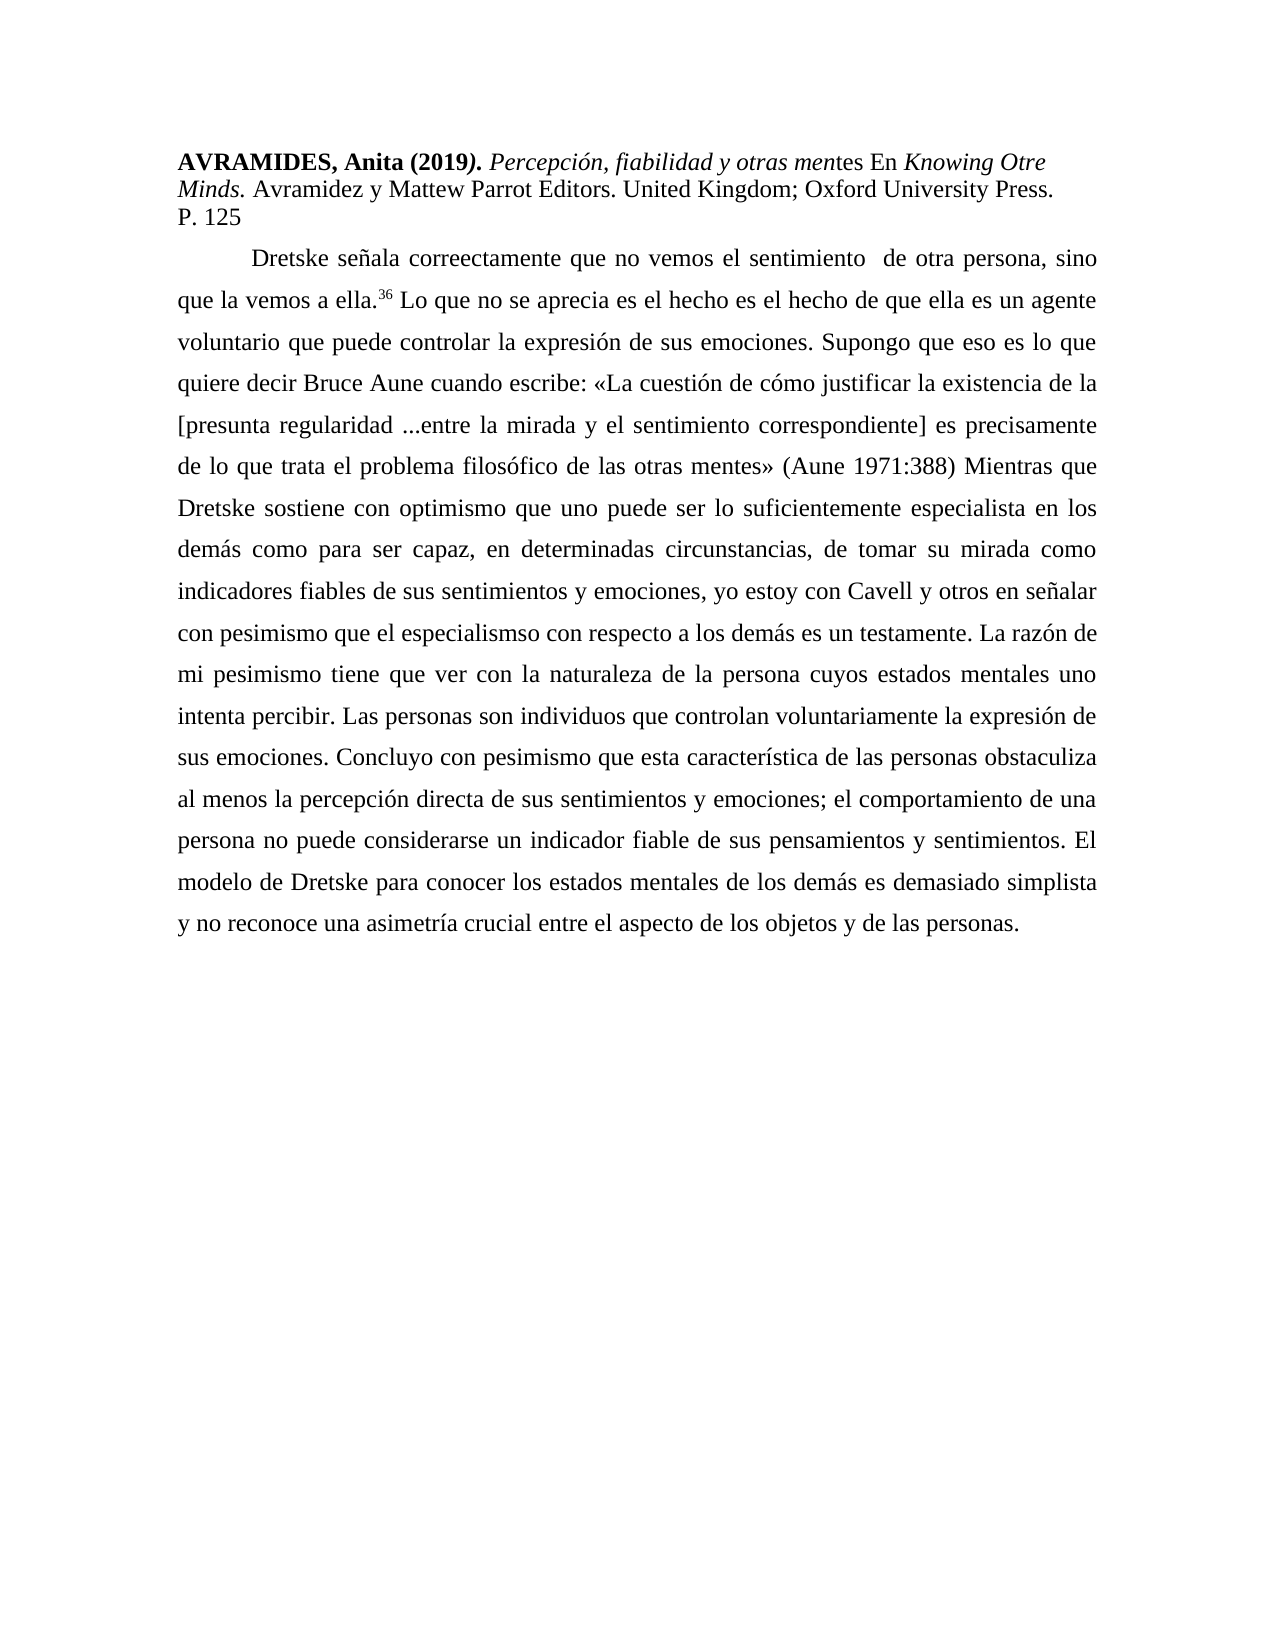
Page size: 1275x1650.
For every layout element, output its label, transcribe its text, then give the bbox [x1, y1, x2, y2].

text Dretske señala correectamente que no vemos el sentimiento de otra persona, sino que la vemos a ella.36 Lo que no se aprecia es el hecho es el hecho de que ella es un agente voluntario que puede controlar la expresión de sus emociones. Supongo que eso es lo que quiere decir Bruce Aune cuando escribe: «La cuestión de cómo justificar la existencia de la [presunta regularidad ...entre la mirada y el sentimiento correspondiente] es precisamente de lo que trata el problema filosófico de las otras mentes» (Aune 1971:388) Mientras que Dretske sostiene con optimismo que uno puede ser lo suficientemente especialista en los demás como para ser capaz, en determinadas circunstancias, de tomar su mirada como indicadores fiables de sus sentimientos y emociones, yo estoy con Cavell y otros en señalar con pesimismo que el especialismso con respecto a los demás es un testamente. La razón de mi pesimismo tiene que ver con la naturaleza de la persona cuyos estados mentales uno intenta percibir. Las personas son individuos que controlan voluntariamente la expresión de sus emociones. Concluyo con pesimismo que esta característica de las personas obstaculiza al menos la percepción directa de sus sentimientos y emociones; el comportamiento de una persona no puede considerarse un indicador fiable de sus pensamientos y sentimientos. El modelo de Dretske para conocer los estados mentales de los demás es demasiado simplista y no reconoce una asimetría crucial entre el aspecto de los objetos y de las personas. [177, 244, 1098, 937]
text P. 125 [177, 203, 1098, 231]
text AVRAMIDES, Anita (2019). Percepción, fiabilidad y otras mentes En Knowing Otre Minds. Avramidez y Mattew Parrot Editors. United Kingdom; Oxford University Press. [177, 148, 1098, 203]
